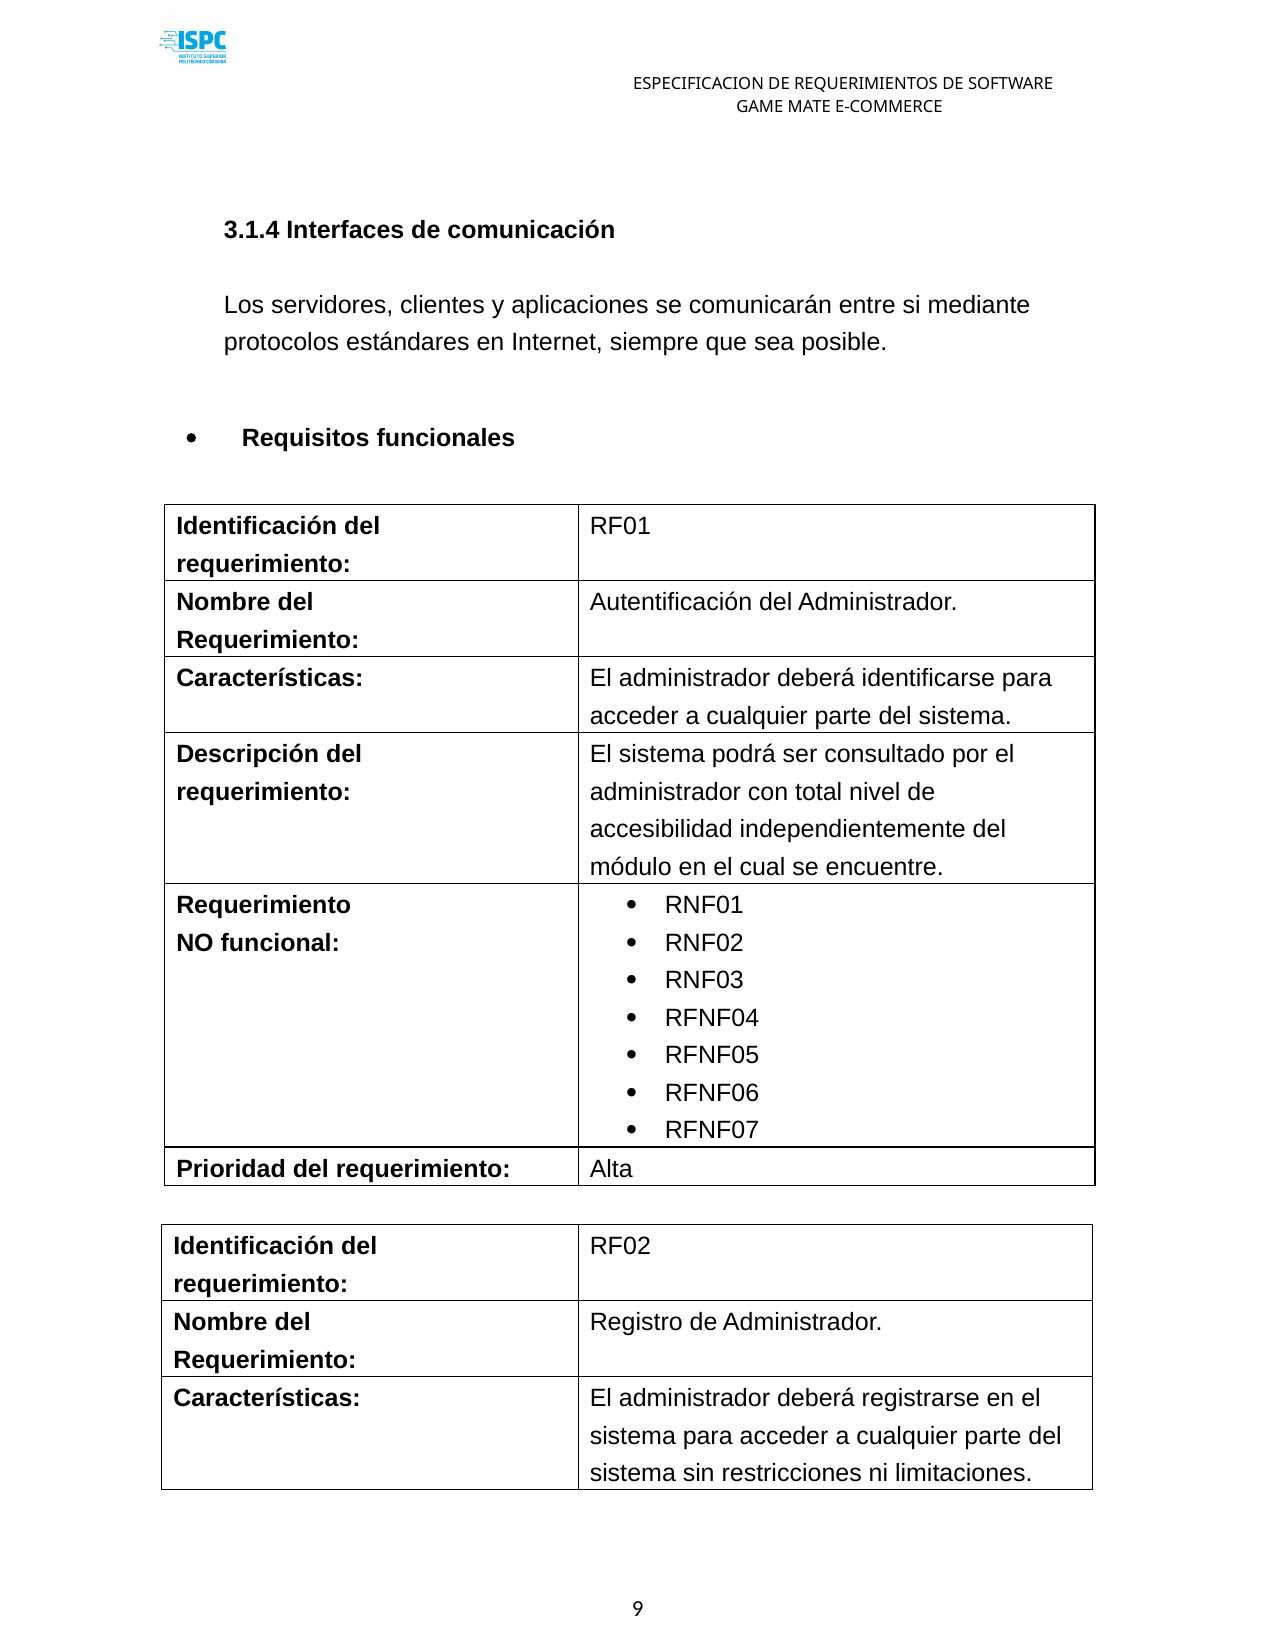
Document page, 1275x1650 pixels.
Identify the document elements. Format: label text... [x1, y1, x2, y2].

table_header Identificación del requerimiento: [165, 505, 578, 580]
table_cell Registro de Administrador. [579, 1301, 1092, 1376]
table_cell El sistema podrá ser consultado por el administrador con total nivel de accesibilidad independientemente del módulo en el cual se encuentre. [579, 733, 1094, 883]
table_cell Nombre del Requerimiento: [165, 581, 578, 656]
table_cell Prioridad del requerimiento: [165, 1148, 578, 1185]
text Los servidores, clientes y aplicaciones se comunicarán entre si mediante protocolos estándares en Internet, siempre que sea posible. [224, 283, 1125, 358]
table_cell RNF01 RNF02 RNF03 RFNF04 RFNF05 RFNF06 RFNF07 [579, 884, 1094, 1146]
table_header Identificación del requerimiento: [162, 1225, 578, 1299]
table_cell Características: [162, 1377, 578, 1489]
table_cell Nombre del Requerimiento: [162, 1301, 578, 1376]
list Requisitos funcionales [187, 417, 1125, 454]
picture [150, 0, 240, 90]
text 3.1.4 Interfaces de comunicación [150, 208, 1125, 246]
table_cell Características: [165, 657, 578, 732]
table_cell Autentificación del Administrador. [579, 581, 1094, 656]
table_cell Descripción del requerimiento: [165, 733, 578, 883]
table_cell Requerimiento NO funcional: [165, 884, 578, 1146]
table_cell El administrador deberá identificarse para acceder a cualquier parte del sistema. [579, 657, 1094, 732]
table_cell Alta [579, 1148, 1094, 1185]
table_header RF02 [579, 1225, 1092, 1299]
table_cell El administrador deberá registrarse en el sistema para acceder a cualquier parte del sistema sin restricciones ni limitaciones. [579, 1377, 1092, 1489]
table_header RF01 [579, 505, 1094, 580]
